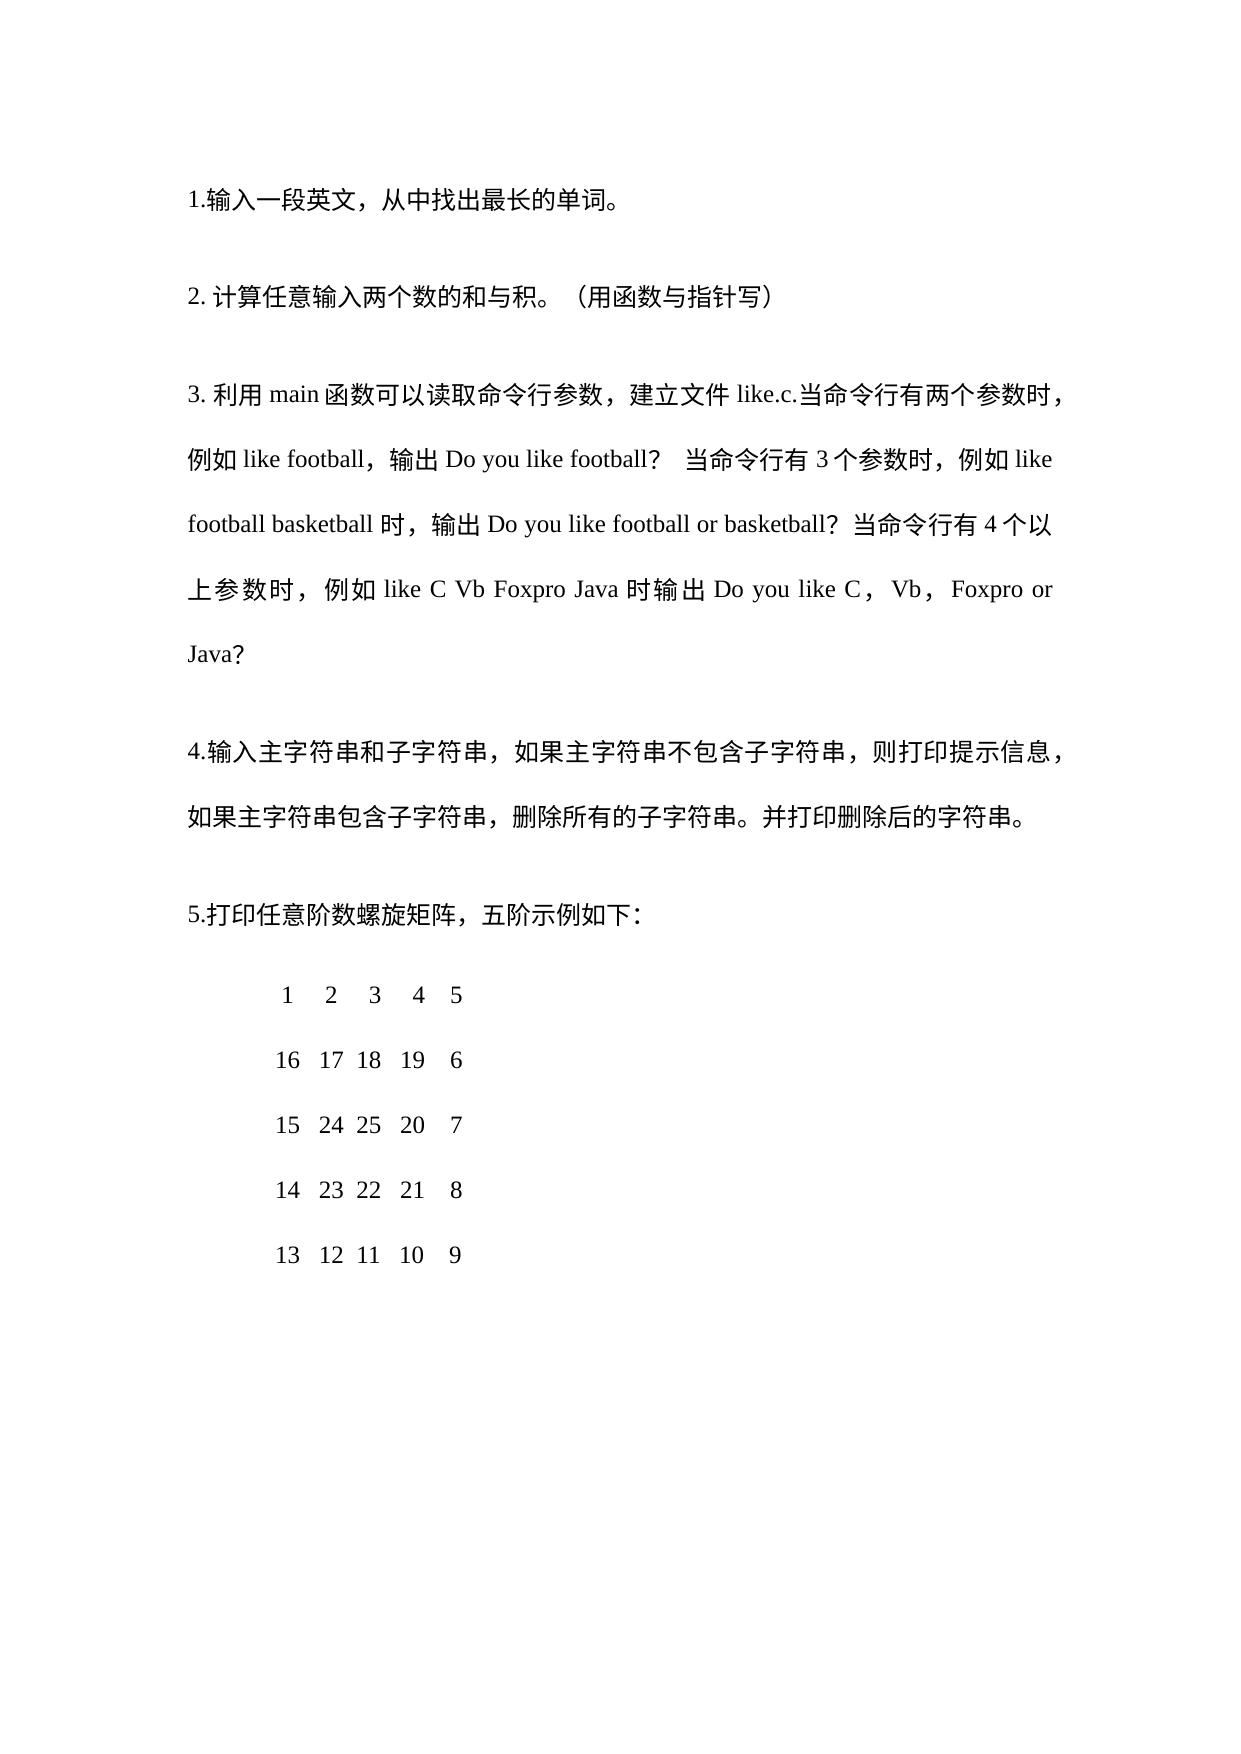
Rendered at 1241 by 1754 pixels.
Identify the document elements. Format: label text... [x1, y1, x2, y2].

text 13 12 11 10 9 [187, 1234, 1053, 1267]
text 2. 计算任意输入两个数的和与积。（用函数与指针写） [187, 259, 1053, 324]
text 3. 利用main函数可以读取命令行参数，建立文件like.c.当命令行有两个参数时，例如like football，输出Do you like football？ 当命令行有3个参数时，例如like football basketball 时，输出Do you like football or basketball？当命令行有4个以上参数时，例如like C Vb Foxpro Java时输出Do you like C，Vb，Foxpro or Java？ [187, 357, 1053, 682]
text 15 24 25 20 7 [187, 1104, 1053, 1137]
text 4.输入主字符串和子字符串，如果主字符串不包含子字符串，则打印提示信息，如果主字符串包含子字符串，删除所有的子字符串。并打印删除后的字符串。 [187, 714, 1053, 844]
text 16 17 18 19 6 [187, 1039, 1053, 1072]
text 14 23 22 21 8 [187, 1169, 1053, 1202]
text 5.打印任意阶数螺旋矩阵，五阶示例如下： [187, 877, 1053, 942]
text 1.输入一段英文，从中找出最长的单词。 [187, 162, 1053, 227]
text 1 2 3 4 5 [187, 974, 1053, 1007]
